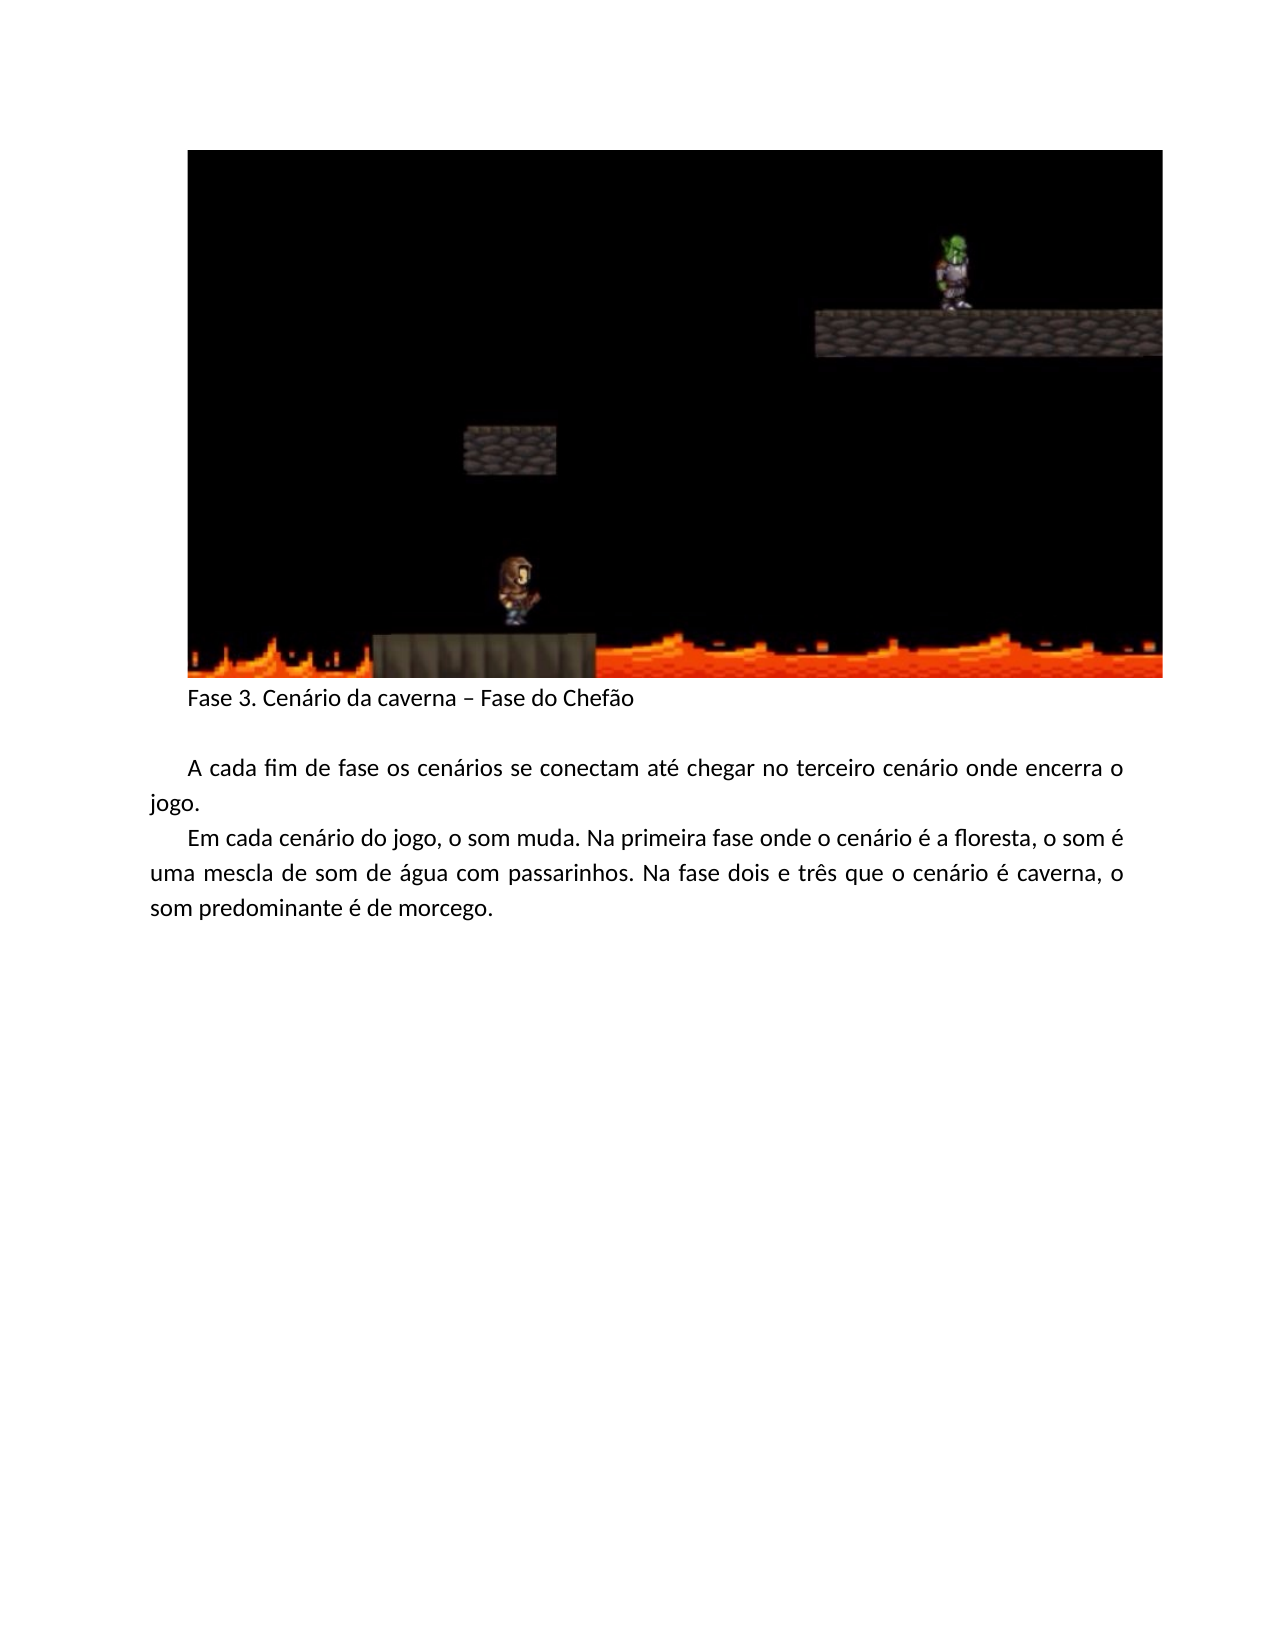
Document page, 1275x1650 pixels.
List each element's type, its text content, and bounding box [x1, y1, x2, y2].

list A cada fim de fase os cenários se conectam até chegar no terceiro cenário onde encerra o jogo. [150, 752, 1125, 817]
picture [187, 150, 1163, 678]
list Em cada cenário do jogo, o som muda. Na primeira fase onde o cenário é a floresta, o som é uma mescla de som de água com passarinhos. Na fase dois e três que o cenário é caverna, o som predominante é de morcego. [150, 822, 1125, 922]
list Fase 3. Cenário da caverna – Fase do Chefão [150, 682, 1125, 712]
